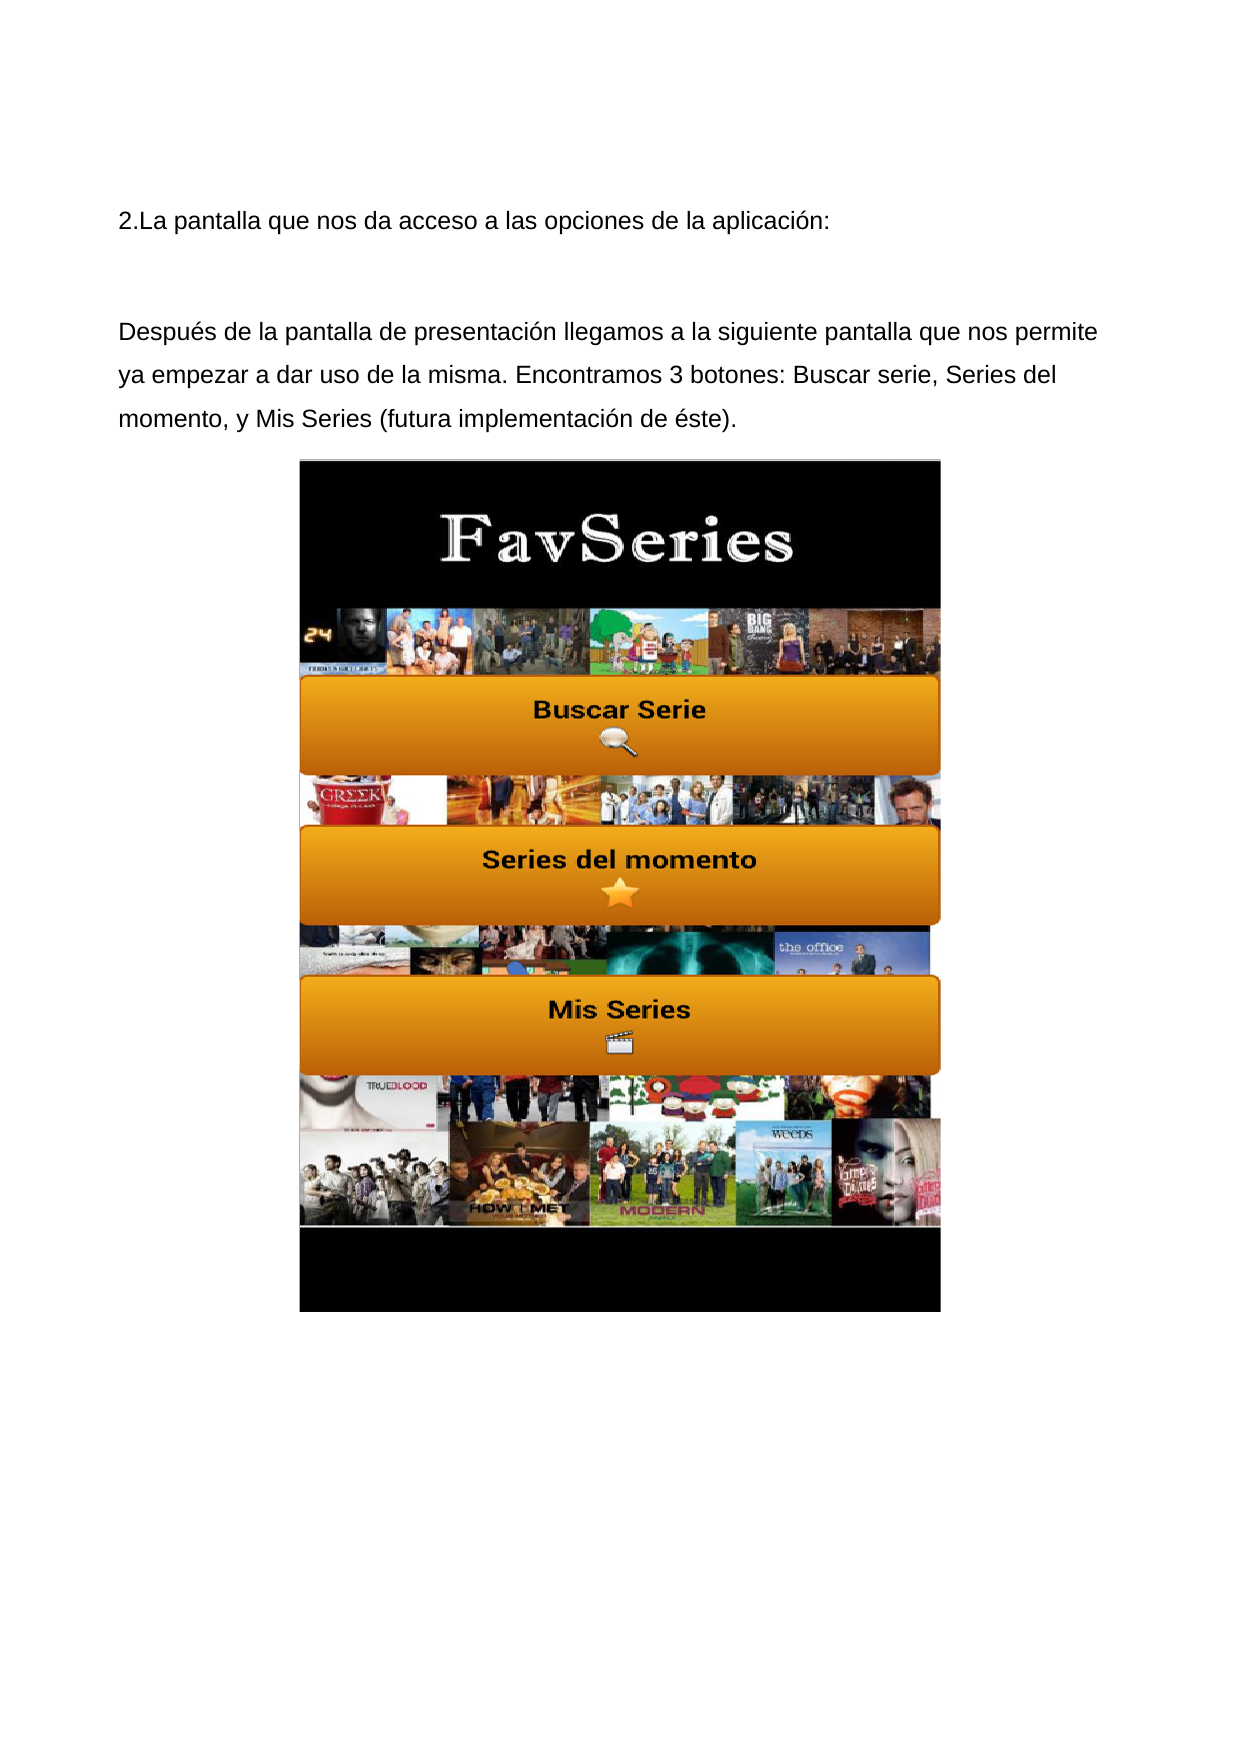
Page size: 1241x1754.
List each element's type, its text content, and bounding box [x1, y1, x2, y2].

text Después de la pantalla de presentación llegamos a la siguiente pantalla que nos permite ya empezar a dar uso de la misma. Encontramos 3 botones: Buscar serie, Series del momento, y Mis Series (futura implementación de éste). [118, 317, 1122, 432]
picture [299, 459, 941, 1312]
text 2.La pantalla que nos da acceso a las opciones de la aplicación: [118, 206, 1122, 235]
